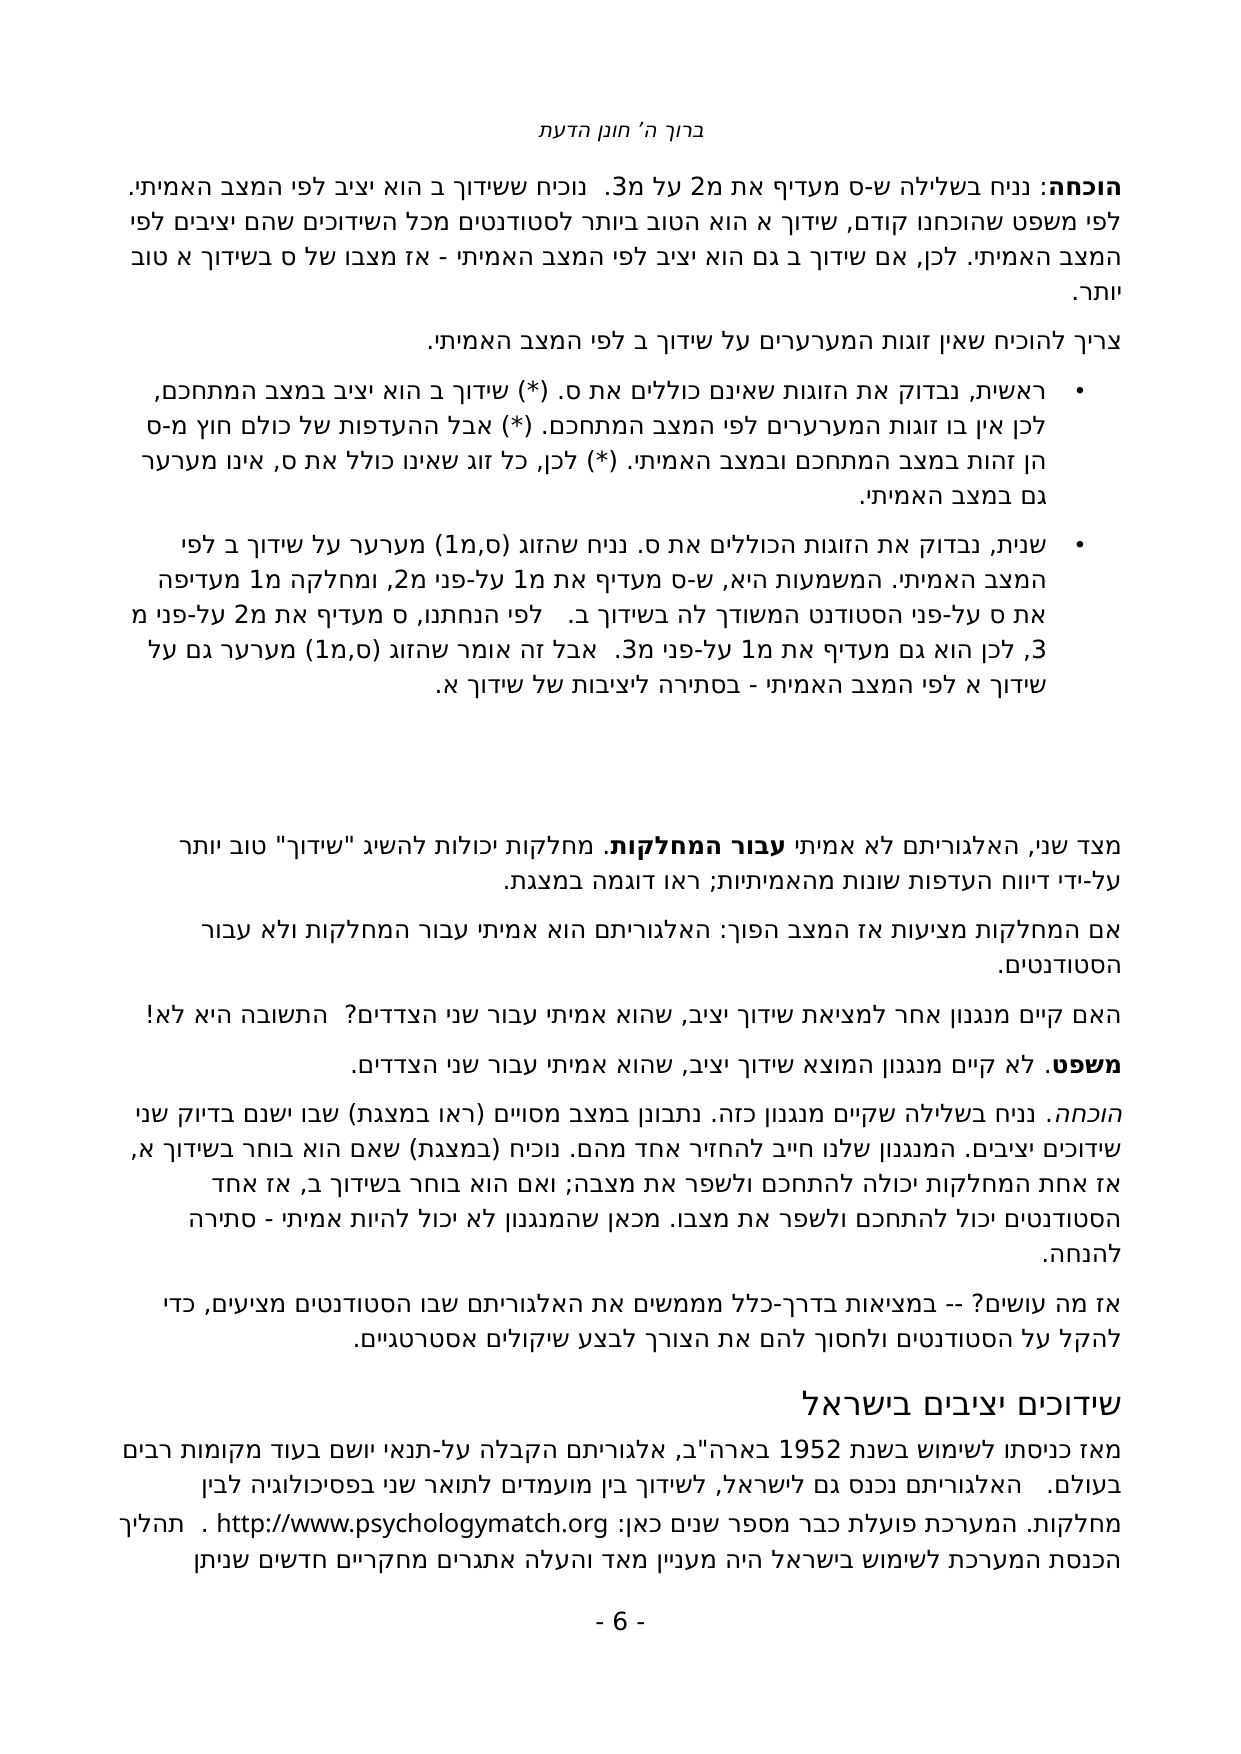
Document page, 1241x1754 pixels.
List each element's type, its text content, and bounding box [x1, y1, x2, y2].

text משפט. לא קיים מנגנון המוצא שידוך יציב, שהוא אמיתי עבור שני הצדדים. [118, 1050, 1122, 1079]
text מצד שני, האלגוריתם לא אמיתי עבור המחלקות. מחלקות יכולות להשיג "שידוך" טוב יותר על-ידי דיווח העדפות שונות מהאמיתיות; ראו דוגמה במצגת. [118, 831, 1122, 895]
subtitle שידוכים יציבים בישראל [118, 1384, 1122, 1423]
text האם קיים מנגנון אחר למציאת שידוך יציב, שהוא אמיתי עבור שני הצדדים? התשובה היא לא! [118, 1000, 1122, 1029]
text הוכחה. נניח בשלילה שקיים מנגנון כזה. נתבונן במצב מסויים (ראו במצגת) שבו ישנם בדיוק שני שידוכים יציבים. המנגנון שלנו חייב להחזיר אחד מהם. נוכיח (במצגת) שאם הוא בוחר בשידוך א, אז אחת המחלקות יכולה להתחכם ולשפר את מצבה; ואם הוא בוחר בשידוך ב, אז אחד הסטודנטים יכול להתחכם ולשפר את מצבו. מכאן שהמנגנון לא יכול להיות אמיתי - סתירה להנחה. [118, 1099, 1122, 1268]
text אם המחלקות מציעות אז המצב הפוך: האלגוריתם הוא אמיתי עבור המחלקות ולא עבור הסטודנטים. [118, 916, 1122, 980]
list ראשית, נבדוק את הזוגות שאינם כוללים את ס. (*) שידוך ב הוא יציב במצב המתחכם, לכן אין בו זוגות המערערים לפי המצב המתחכם. (*) אבל ההעדפות של כולם חוץ מ-ס הן זהות במצב המתחכם ובמצב האמיתי. (*) לכן, כל זוג שאינו כולל את ס, אינו מערער גם במצב האמיתי. [118, 376, 1084, 510]
text צריך להוכיח שאין זוגות המערערים על שידוך ב לפי המצב האמיתי. [118, 326, 1122, 356]
list שנית, נבדוק את הזוגות הכוללים את ס. נניח שהזוג (ס,מ1) מערער על שידוך ב לפי המצב האמיתי. המשמעות היא, ש-ס מעדיף את מ1 על-פני מ2, ומחלקה מ1 מעדיפה את ס על-פני הסטודנט המשודך לה בשידוך ב. לפי הנחתנו, ס מעדיף את מ2 על-פני מ3, לכן הוא גם מעדיף את מ1 על-פני מ3. אבל זה אומר שהזוג (ס,מ1) מערער גם על שידוך א לפי המצב האמיתי - בסתירה ליציבות של שידוך א. [118, 531, 1084, 700]
text מאז כניסתו לשימוש בשנת 1952 בארה"ב, אלגוריתם הקבלה על-תנאי יושם בעוד מקומות רבים בעולם. האלגוריתם נכנס גם לישראל, לשידוך בין מועמדים לתואר שני בפסיכולוגיה לבין מחלקות. המערכת פועלת כבר מספר שנים כאן: http://www.psychologymatch.org . תהליך הכנסת המערכת לשימוש בישראל היה מעניין מאד והעלה אתגרים מחקריים חדשים שניתן לקרוא עליהם כאן: http://scholar.harvard.edu/files/ran/files/redesigning_the_israeli_psychology_masters_match.pdf [118, 1435, 1122, 1574]
text אז מה עושים? -- במציאות בדרך-כלל מממשים את האלגוריתם שבו הסטודנטים מציעים, כדי להקל על הסטודנטים ולחסוך להם את הצורך לבצע שיקולים אסטרטגיים. [118, 1289, 1122, 1353]
text הוכחה: נניח בשלילה ש-ס מעדיף את מ2 על מ3. נוכיח ששידוך ב הוא יציב לפי המצב האמיתי. לפי משפט שהוכחנו קודם, שידוך א הוא הטוב ביותר לסטודנטים מכל השידוכים שהם יציבים לפי המצב האמיתי. לכן, אם שידוך ב גם הוא יציב לפי המצב האמיתי - אז מצבו של ס בשידוך א טוב יותר. [118, 172, 1122, 306]
